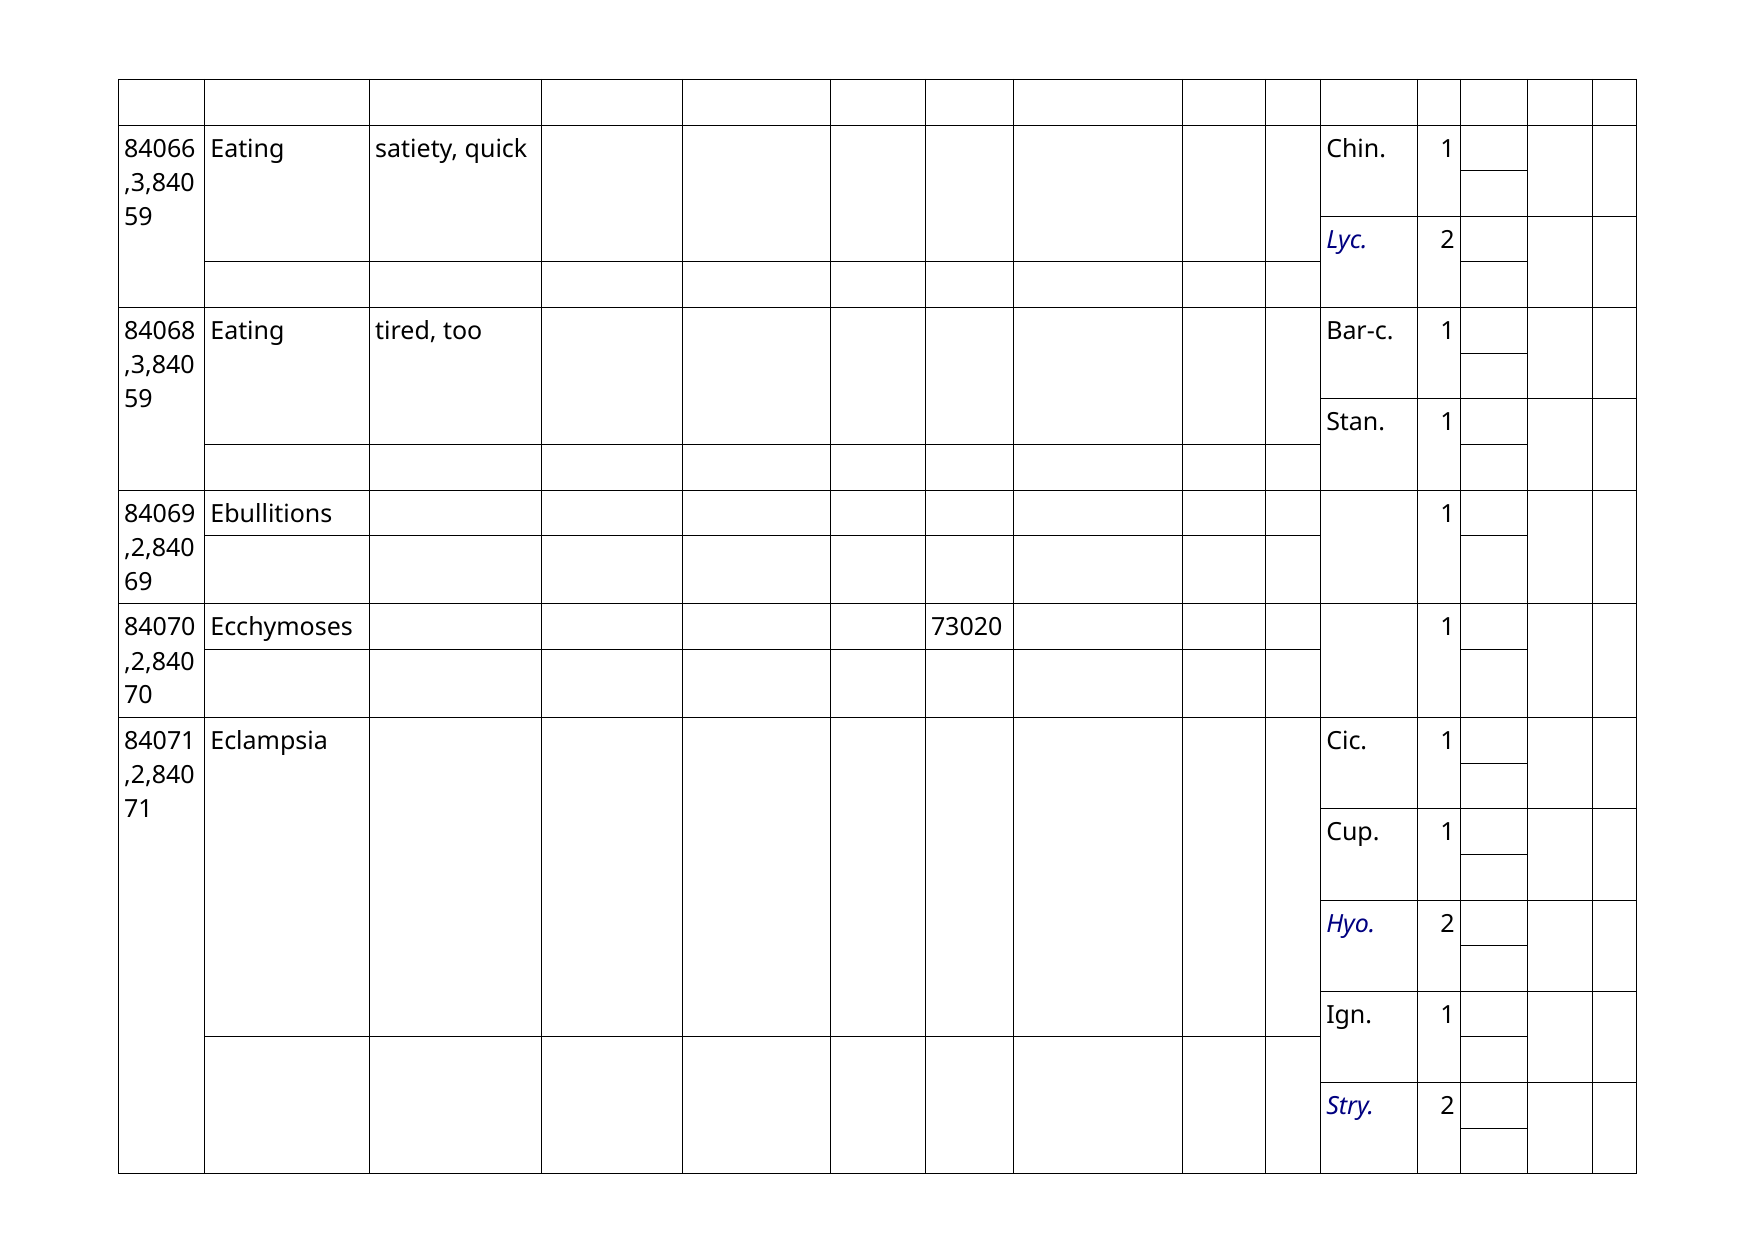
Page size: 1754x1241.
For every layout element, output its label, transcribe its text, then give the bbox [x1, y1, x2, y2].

table_cell [1461, 217, 1527, 261]
table_cell [683, 718, 830, 1036]
table_cell 1 [1418, 126, 1460, 216]
table_cell [542, 445, 682, 489]
table_cell Stry. [1321, 1083, 1417, 1173]
table_cell [1461, 901, 1527, 945]
table_cell [1528, 80, 1592, 124]
table_cell [370, 604, 541, 649]
table_cell [1014, 718, 1182, 1036]
table_cell [1593, 80, 1636, 124]
table_cell [542, 262, 682, 307]
table_cell [1418, 80, 1460, 124]
table_cell [1183, 308, 1265, 444]
table_cell [1266, 491, 1320, 535]
table_cell [1266, 536, 1320, 603]
table_cell [926, 650, 1013, 717]
table_cell [1266, 604, 1320, 649]
table_cell [1528, 308, 1592, 398]
table_cell [1183, 650, 1265, 717]
table_cell [1528, 992, 1592, 1082]
table_cell Eating [205, 126, 369, 261]
table_cell [1266, 718, 1320, 1036]
table_cell [542, 1037, 682, 1173]
table_cell [683, 1037, 830, 1173]
table_cell [1528, 399, 1592, 489]
table_cell [542, 536, 682, 603]
table_cell [683, 445, 830, 489]
table_cell Cup. [1321, 809, 1417, 899]
table_cell satiety, quick [370, 126, 541, 261]
table_cell [1266, 308, 1320, 444]
table_cell 1 [1418, 604, 1460, 717]
table_cell 84071,2,84071 [119, 718, 204, 1173]
table_cell [926, 126, 1013, 261]
table_cell [831, 262, 925, 307]
table_cell Lyc. [1321, 217, 1417, 307]
table_cell [1528, 809, 1592, 899]
table_cell [370, 718, 541, 1036]
table_cell [1461, 354, 1527, 398]
table_cell [119, 80, 204, 124]
table_cell [1014, 445, 1182, 489]
table_cell [370, 445, 541, 489]
table_cell [1461, 992, 1527, 1036]
table_cell [926, 718, 1013, 1036]
table_cell [1183, 604, 1265, 649]
table_cell [1593, 126, 1636, 216]
table_cell [205, 1037, 369, 1173]
table_cell [683, 491, 830, 535]
table_cell 1 [1418, 718, 1460, 808]
table_cell [542, 308, 682, 444]
table_cell [926, 308, 1013, 444]
table_cell [205, 262, 369, 307]
table_cell [370, 536, 541, 603]
table_cell [1593, 1083, 1636, 1173]
table_cell [1461, 718, 1527, 763]
table_cell [205, 445, 369, 489]
table_cell [831, 80, 925, 124]
table_cell [1593, 399, 1636, 489]
table_cell [1266, 1037, 1320, 1173]
table_cell Chin. [1321, 126, 1417, 216]
table_cell [1461, 399, 1527, 444]
table_cell [831, 126, 925, 261]
table_cell [1461, 126, 1527, 170]
table_cell [1461, 80, 1527, 124]
table_cell Ecchymoses [205, 604, 369, 649]
table_cell [1014, 604, 1182, 649]
table_cell [1266, 445, 1320, 489]
table_cell [831, 536, 925, 603]
table_cell 84066,3,84059 [119, 126, 204, 307]
table_cell [831, 718, 925, 1036]
table_cell [1461, 308, 1527, 353]
table_cell [1461, 1129, 1527, 1173]
table_cell tired, too [370, 308, 541, 444]
table_cell 1 [1418, 491, 1460, 603]
table_cell [542, 718, 682, 1036]
table_cell [683, 262, 830, 307]
table_cell [1266, 80, 1320, 124]
table_cell 1 [1418, 992, 1460, 1082]
table_cell [1593, 491, 1636, 603]
table_cell Bar-c. [1321, 308, 1417, 398]
table_cell [1593, 217, 1636, 307]
table_cell [1183, 536, 1265, 603]
table_cell Cic. [1321, 718, 1417, 808]
table_cell 1 [1418, 308, 1460, 398]
table_cell [1461, 445, 1527, 489]
table_cell Eating [205, 308, 369, 444]
table_cell 1 [1418, 809, 1460, 899]
table_cell [1528, 1083, 1592, 1173]
table_cell [1461, 1083, 1527, 1128]
table_cell Eclampsia [205, 718, 369, 1036]
table_cell Stan. [1321, 399, 1417, 489]
table_cell [1461, 650, 1527, 717]
table_cell [1014, 308, 1182, 444]
table_cell [1014, 262, 1182, 307]
table_cell 2 [1418, 217, 1460, 307]
table_cell [1593, 718, 1636, 808]
table_cell [831, 650, 925, 717]
table_cell [926, 1037, 1013, 1173]
table_cell [1014, 126, 1182, 261]
table_cell [370, 491, 541, 535]
table_cell 1 [1418, 399, 1460, 489]
table_cell [1014, 491, 1182, 535]
table_cell [542, 80, 682, 124]
table_cell [1528, 718, 1592, 808]
table_cell [1461, 809, 1527, 854]
table_cell [1461, 946, 1527, 991]
table_cell [926, 262, 1013, 307]
table_cell [831, 491, 925, 535]
table_cell [831, 1037, 925, 1173]
table_cell [926, 491, 1013, 535]
table_cell [1266, 650, 1320, 717]
table_cell [1183, 262, 1265, 307]
table_cell [1528, 901, 1592, 991]
table_cell [1528, 604, 1592, 717]
table_cell [1461, 491, 1527, 535]
table_cell [1183, 80, 1265, 124]
table_cell [1014, 1037, 1182, 1173]
table_cell [205, 536, 369, 603]
table_cell [1321, 491, 1417, 603]
table_cell Ebullitions [205, 491, 369, 535]
table_cell [1183, 491, 1265, 535]
table_cell [1321, 80, 1417, 124]
table_cell [205, 80, 369, 124]
table_cell [831, 604, 925, 649]
table_cell 2 [1418, 901, 1460, 991]
table_cell [1461, 1037, 1527, 1082]
table_cell [1183, 445, 1265, 489]
table_cell [1014, 80, 1182, 124]
table_cell [683, 126, 830, 261]
table_cell [1528, 217, 1592, 307]
table_cell [370, 80, 541, 124]
table_cell [831, 308, 925, 444]
table_cell [1321, 604, 1417, 717]
table_cell [542, 604, 682, 649]
table_cell [1266, 126, 1320, 261]
table_cell [1593, 901, 1636, 991]
table_cell [831, 445, 925, 489]
table_cell [1528, 491, 1592, 603]
table_cell [1593, 604, 1636, 717]
table_cell [1593, 992, 1636, 1082]
table_cell [1461, 604, 1527, 649]
table_cell [1183, 126, 1265, 261]
table_cell [370, 262, 541, 307]
table_cell [683, 536, 830, 603]
table_cell Hyo. [1321, 901, 1417, 991]
table_cell [205, 650, 369, 717]
table_cell 73020 [926, 604, 1013, 649]
table_cell [1461, 262, 1527, 307]
table_cell [926, 445, 1013, 489]
table_cell [1528, 126, 1592, 216]
table_cell [683, 650, 830, 717]
table_cell [1461, 764, 1527, 808]
table_cell 84069,2,84069 [119, 491, 204, 603]
table_cell [370, 650, 541, 717]
table_cell Ign. [1321, 992, 1417, 1082]
table_cell [1593, 809, 1636, 899]
table_cell [542, 126, 682, 261]
table_cell [542, 491, 682, 535]
table_cell [1461, 855, 1527, 899]
table_cell [1461, 171, 1527, 216]
table_cell [1183, 1037, 1265, 1173]
table_cell [926, 80, 1013, 124]
table_cell [1183, 718, 1265, 1036]
table_cell [1014, 650, 1182, 717]
table_cell [683, 80, 830, 124]
table_cell 2 [1418, 1083, 1460, 1173]
table_cell [370, 1037, 541, 1173]
table_cell [683, 308, 830, 444]
table_cell 84068,3,84059 [119, 308, 204, 489]
table_cell [542, 650, 682, 717]
table_cell [683, 604, 830, 649]
table_cell [1593, 308, 1636, 398]
table_cell [1014, 536, 1182, 603]
table_cell 84070,2,84070 [119, 604, 204, 717]
table_cell [1461, 536, 1527, 603]
table_cell [926, 536, 1013, 603]
table_cell [1266, 262, 1320, 307]
